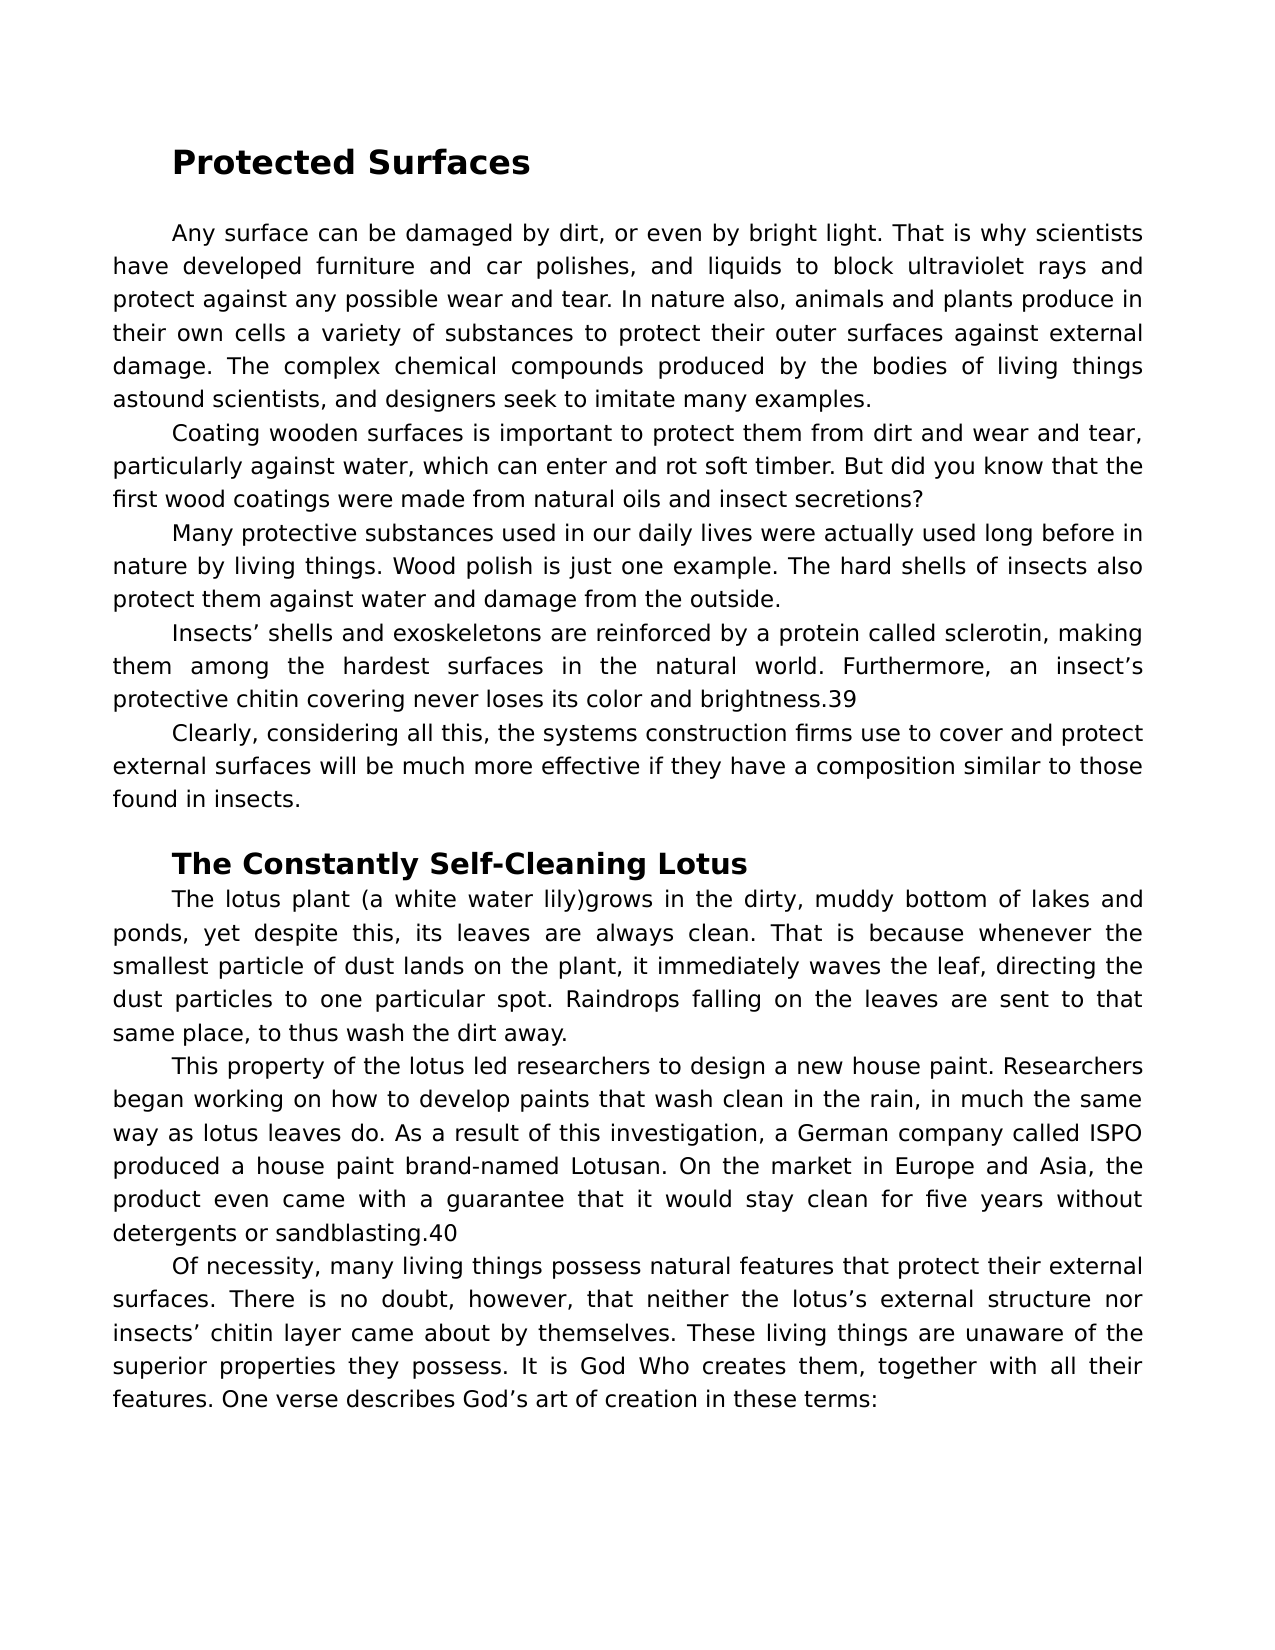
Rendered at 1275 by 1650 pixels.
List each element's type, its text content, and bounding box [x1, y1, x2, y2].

text Any surface can be damaged by dirt, or even by bright light. That is why scientists have developed furniture and car polishes, and liquids to block ultraviolet rays and protect against any possible wear and tear. In nature also, animals and plants produce in their own cells a variety of substances to protect their outer surfaces against external damage. The complex chemical compounds produced by the bodies of living things astound scientists, and designers seek to imitate many examples. [112, 214, 1145, 414]
text The Constantly Self-Cleaning Lotus [112, 848, 1145, 881]
text Coating wooden surfaces is important to protect them from dirt and wear and tear, particularly against water, which can enter and rot soft timber. But did you know that the first wood coatings were made from natural oils and insect secretions? [112, 414, 1145, 514]
text Clearly, considering all this, the systems construction firms use to cover and protect external surfaces will be much more effective if they have a composition similar to those found in insects. [112, 714, 1145, 814]
text The lotus plant (a white water lily)grows in the dirty, muddy bottom of lakes and ponds, yet despite this, its leaves are always clean. That is because whenever the smallest particle of dust lands on the plant, it immediately waves the leaf, directing the dust particles to one particular spot. Raindrops falling on the leaves are sent to that same place, to thus wash the dirt away. [112, 881, 1145, 1048]
text Many protective substances used in our daily lives were actually used long before in nature by living things. Wood polish is just one example. The hard shells of insects also protect them against water and damage from the outside. [112, 514, 1145, 614]
text Of necessity, many living things possess natural features that protect their external surfaces. There is no doubt, however, that neither the lotus’s external structure nor insects’ chitin layer came about by themselves. These living things are unaware of the superior properties they possess. It is God Who creates them, together with all their features. One verse describes God’s art of creation in these terms: [112, 1248, 1145, 1414]
text Insects’ shells and exoskeletons are reinforced by a protein called sclerotin, making them among the hardest surfaces in the natural world. Furthermore, an insect’s protective chitin covering never loses its color and brightness.39 [112, 614, 1145, 714]
text Protected Surfaces [112, 148, 1145, 181]
text This property of the lotus led researchers to design a new house paint. Researchers began working on how to develop paints that wash clean in the rain, in much the same way as lotus leaves do. As a result of this investigation, a German company called ISPO produced a house paint brand-named Lotusan. On the market in Europe and Asia, the product even came with a guarantee that it would stay clean for five years without detergents or sandblasting.40 [112, 1048, 1145, 1248]
